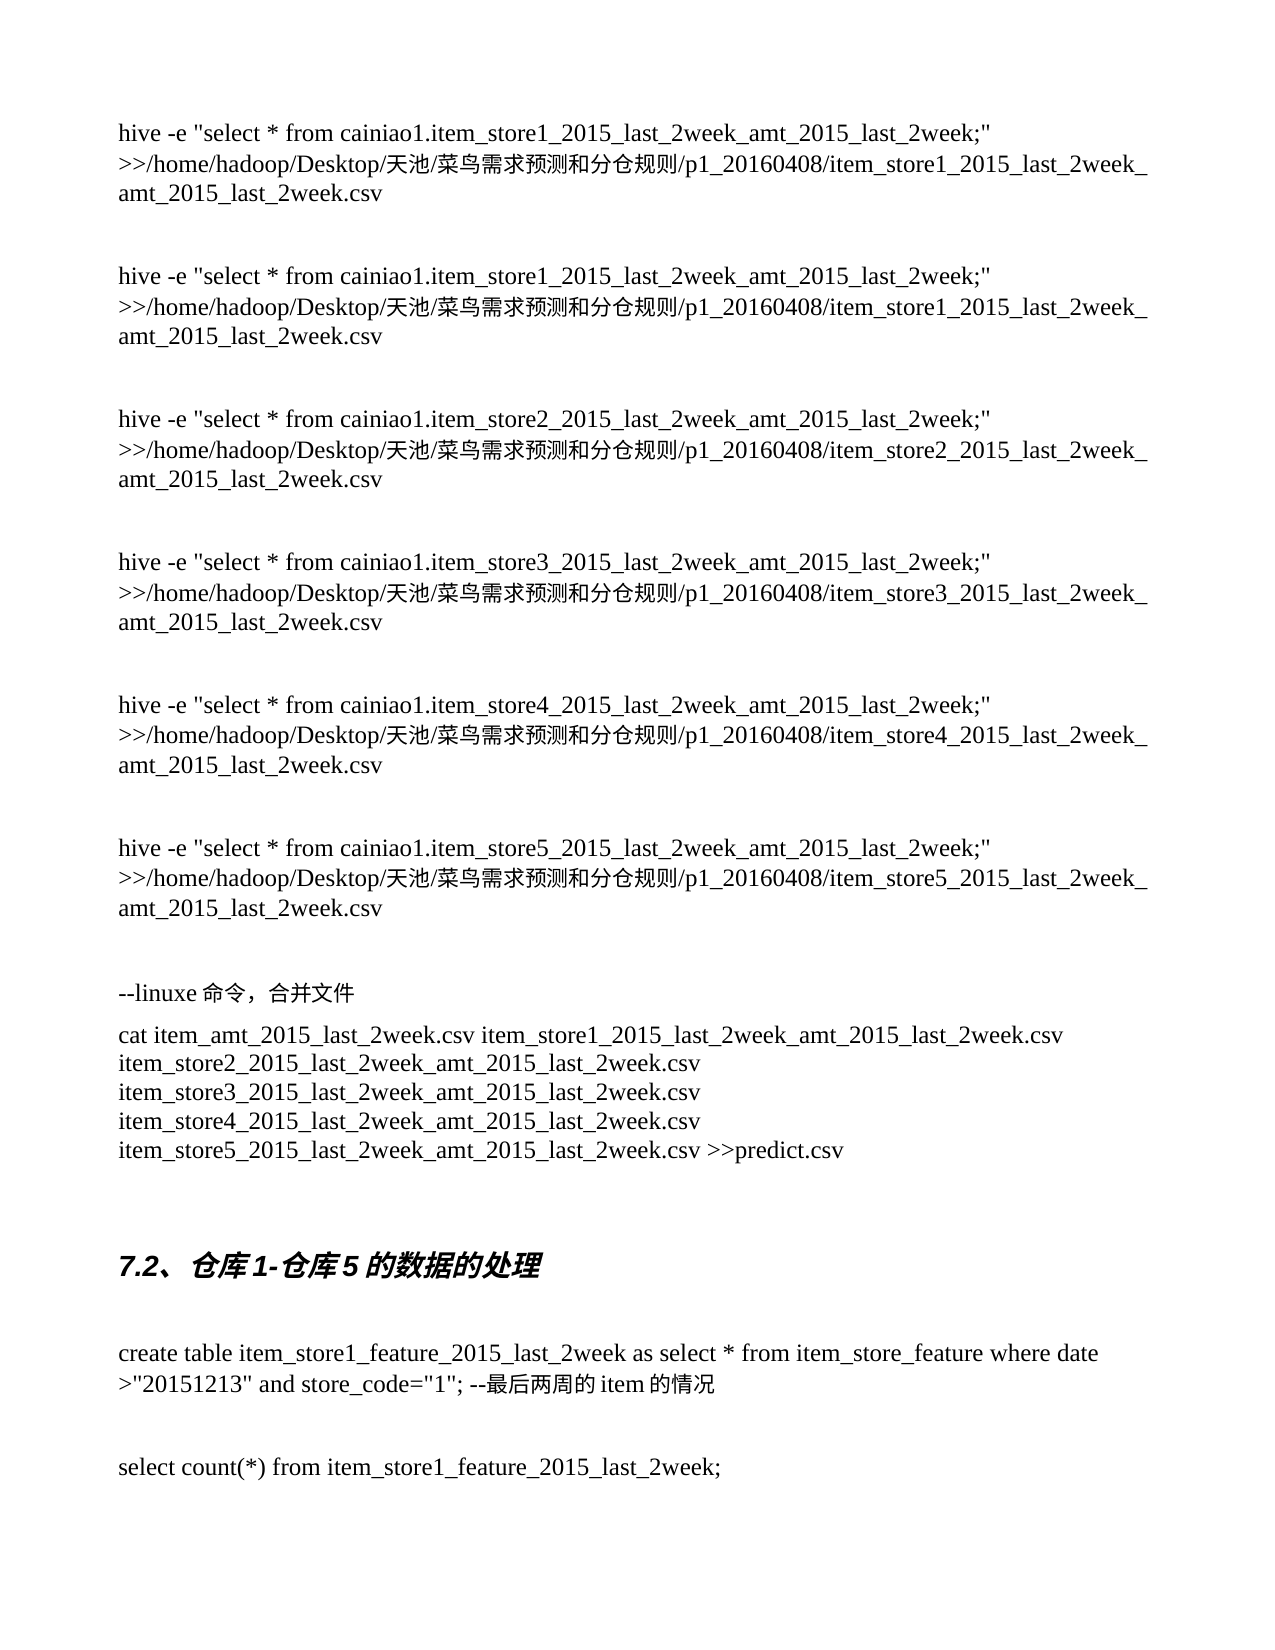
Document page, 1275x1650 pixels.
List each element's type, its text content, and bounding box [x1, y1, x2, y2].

text hive -e "select * from cainiao1.item_store2_2015_last_2week_amt_2015_last_2week;" >>/home/hadoop/Desktop/天池/菜鸟需求预测和分仓规则/p1_20160408/item_store2_2015_last_2week_amt_2015_last_2week.csv [118, 404, 1157, 493]
text hive -e "select * from cainiao1.item_store3_2015_last_2week_amt_2015_last_2week;" >>/home/hadoop/Desktop/天池/菜鸟需求预测和分仓规则/p1_20160408/item_store3_2015_last_2week_amt_2015_last_2week.csv [118, 547, 1157, 636]
text hive -e "select * from cainiao1.item_store4_2015_last_2week_amt_2015_last_2week;" >>/home/hadoop/Desktop/天池/菜鸟需求预测和分仓规则/p1_20160408/item_store4_2015_last_2week_amt_2015_last_2week.csv [118, 690, 1157, 779]
text hive -e "select * from cainiao1.item_store1_2015_last_2week_amt_2015_last_2week;" >>/home/hadoop/Desktop/天池/菜鸟需求预测和分仓规则/p1_20160408/item_store1_2015_last_2week_amt_2015_last_2week.csv [118, 261, 1157, 350]
text hive -e "select * from cainiao1.item_store1_2015_last_2week_amt_2015_last_2week;" >>/home/hadoop/Desktop/天池/菜鸟需求预测和分仓规则/p1_20160408/item_store1_2015_last_2week_amt_2015_last_2week.csv [118, 118, 1157, 207]
text --linuxe命令，合并文件 [118, 976, 1157, 1007]
subtitle 7.2、仓库1-仓库5的数据的处理 [118, 1242, 1157, 1284]
text cat item_amt_2015_last_2week.csv item_store1_2015_last_2week_amt_2015_last_2week.csv item_store2_2015_last_2week_amt_2015_last_2week.csv item_store3_2015_last_2week_amt_2015_last_2week.csv item_store4_2015_last_2week_amt_2015_last_2week.csv item_store5_2015_last_2week_amt_2015_last_2week.csv >>predict.csv [118, 1020, 1157, 1163]
text hive -e "select * from cainiao1.item_store5_2015_last_2week_amt_2015_last_2week;" >>/home/hadoop/Desktop/天池/菜鸟需求预测和分仓规则/p1_20160408/item_store5_2015_last_2week_amt_2015_last_2week.csv [118, 833, 1157, 922]
text select count(*) from item_store1_feature_2015_last_2week; [118, 1452, 1157, 1481]
text create table item_store1_feature_2015_last_2week as select * from item_store_feature where date >"20151213" and store_code="1"; --最后两周的item的情况 [118, 1338, 1157, 1399]
